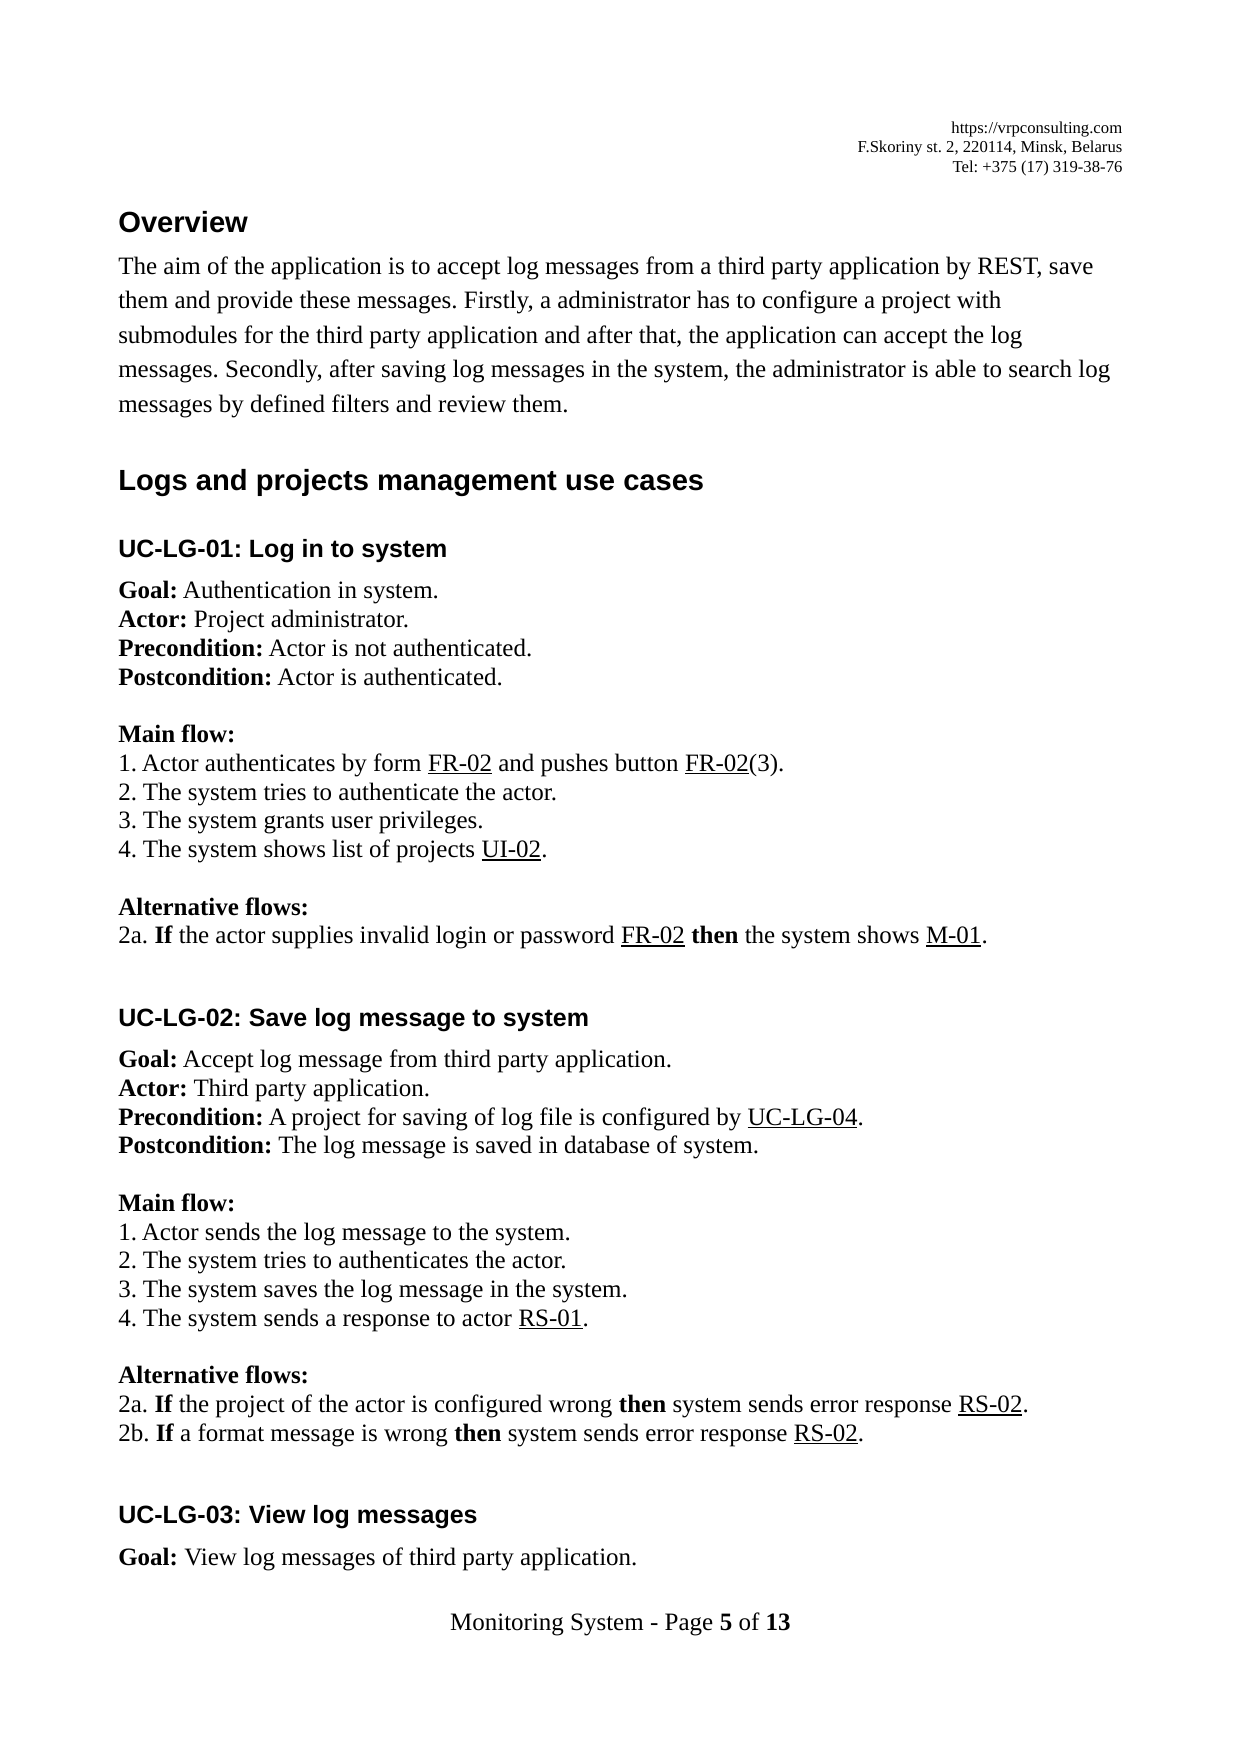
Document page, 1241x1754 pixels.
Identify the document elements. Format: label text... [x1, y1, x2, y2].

text 3. The system grants user privileges. [118, 805, 1122, 834]
text Postcondition: The log message is saved in database of system. [118, 1130, 1122, 1159]
text 2. The system tries to authenticate the actor. [118, 777, 1122, 805]
text Main flow: [118, 1188, 1122, 1217]
text 2b. If a format message is wrong then system sends error response RS-02. [118, 1418, 1122, 1447]
text Actor: Third party application. [118, 1073, 1122, 1102]
text Main flow: [118, 719, 1122, 748]
text Postcondition: Actor is authenticated. [118, 662, 1122, 690]
text Goal: View log messages of third party application. [118, 1542, 1122, 1570]
subtitle UC-LG-01: Log in to system [118, 534, 1122, 563]
text 1. Actor authenticates by form FR-02 and pushes button FR-02(3). [118, 748, 1122, 777]
text 2. The system tries to authenticates the actor. [118, 1245, 1122, 1274]
text 3. The system saves the log message in the system. [118, 1274, 1122, 1303]
text The aim of the application is to accept log messages from a third party application by REST, save them and provide these messages. Firstly, a administrator has to configure a project with submodules for the third party application and after that, the application can accept the log messages. Secondly, after saving log messages in the system, the administrator is able to search log messages by defined filters and review them. [118, 251, 1122, 418]
subtitle UC-LG-03: View log messages [118, 1500, 1122, 1529]
text 2a. If the actor supplies invalid login or password FR-02 then the system shows M-01. [118, 920, 1122, 949]
text 4. The system shows list of projects UI-02. [118, 834, 1122, 863]
text 4. The system sends a response to actor RS-01. [118, 1303, 1122, 1332]
text Goal: Authentication in system. [118, 575, 1122, 604]
text Actor: Project administrator. [118, 604, 1122, 633]
subtitle Overview [118, 205, 1122, 239]
text Goal: Accept log message from third party application. [118, 1044, 1122, 1073]
text Precondition: A project for saving of log file is configured by UC-LG-04. [118, 1102, 1122, 1130]
text Alternative flows: [118, 1360, 1122, 1389]
subtitle Logs and projects management use cases [118, 463, 1122, 497]
text Precondition: Actor is not authenticated. [118, 633, 1122, 662]
text 1. Actor sends the log message to the system. [118, 1217, 1122, 1245]
subtitle UC-LG-02: Save log message to system [118, 1003, 1122, 1032]
text Alternative flows: [118, 892, 1122, 920]
text 2a. If the project of the actor is configured wrong then system sends error response RS-02. [118, 1389, 1122, 1418]
